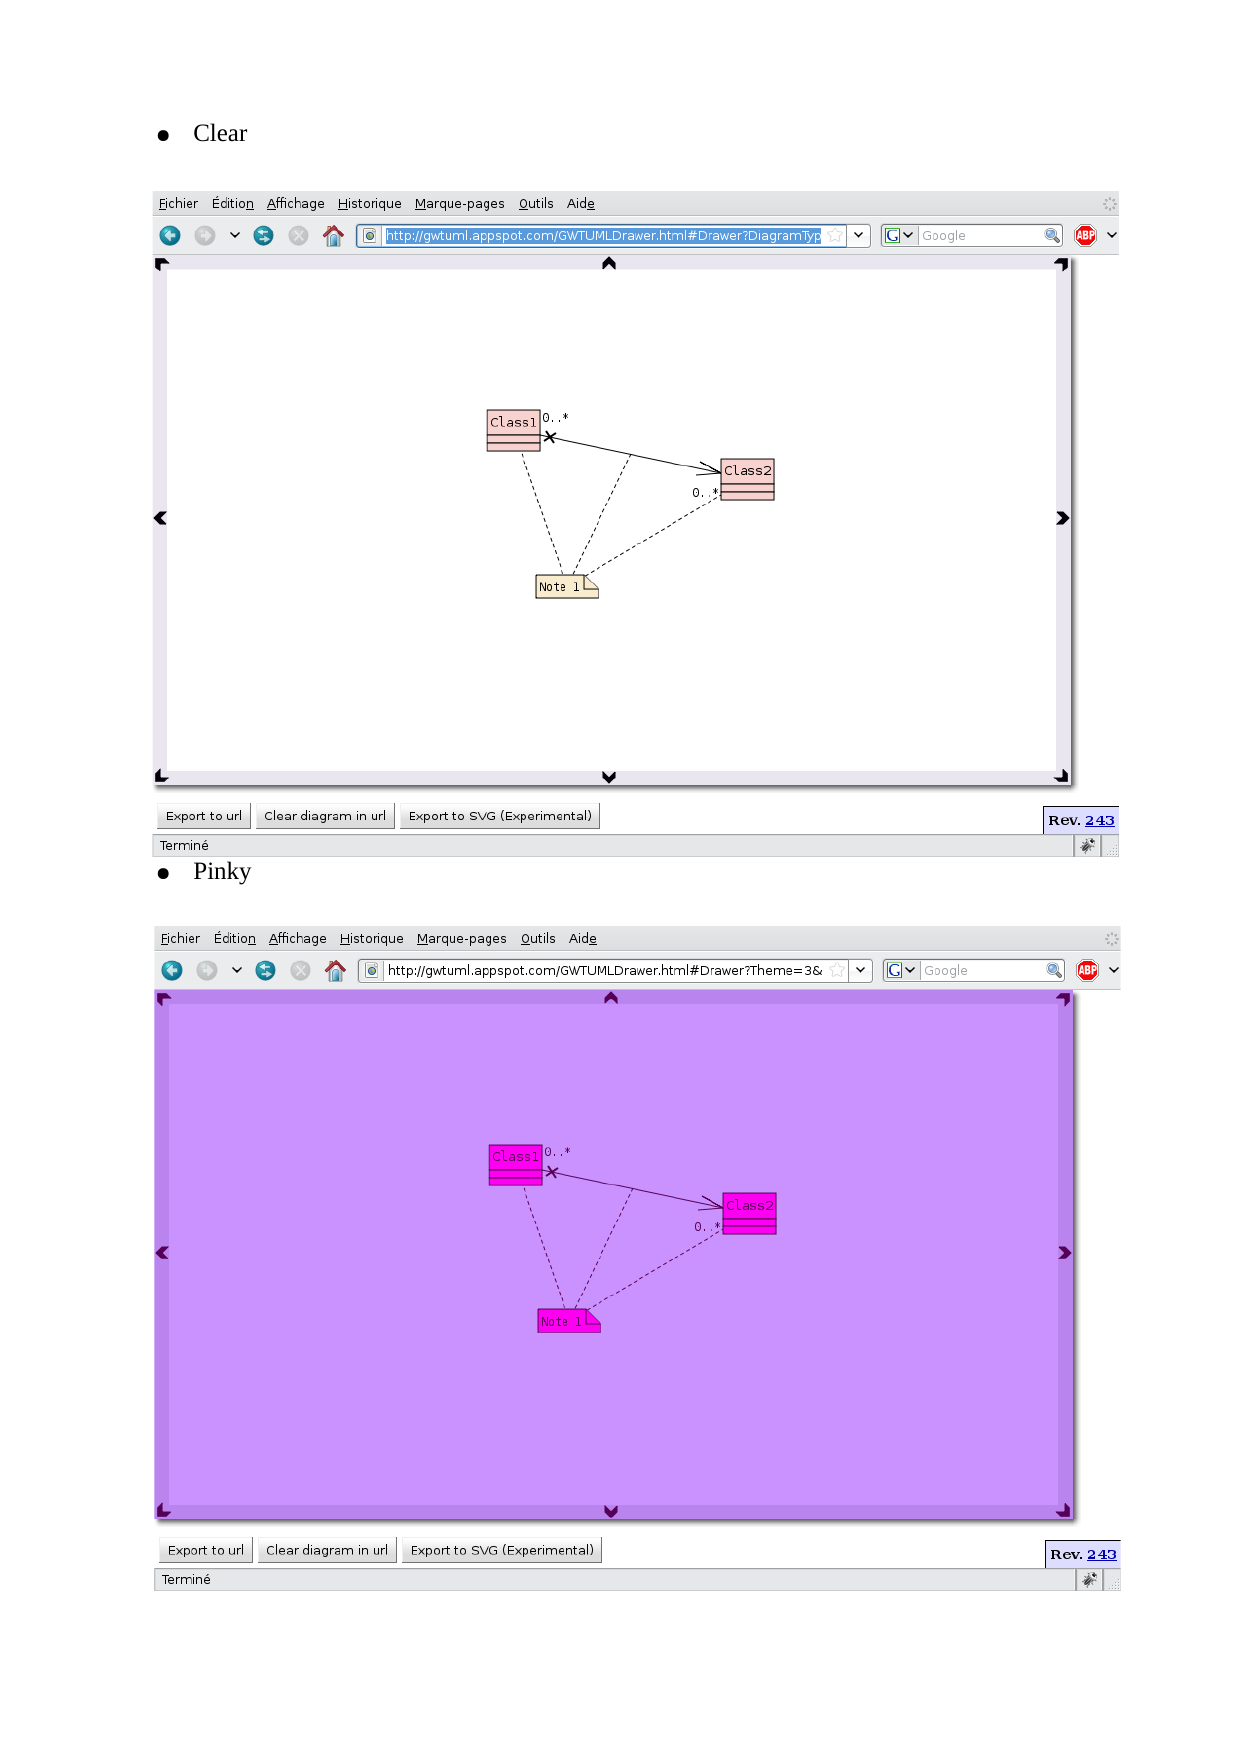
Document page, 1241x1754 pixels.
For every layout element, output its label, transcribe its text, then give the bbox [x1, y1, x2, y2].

list Pinky [156, 201, 1122, 885]
picture [154, 926, 1121, 1591]
picture [152, 191, 1119, 857]
list Clear [156, 118, 1122, 147]
